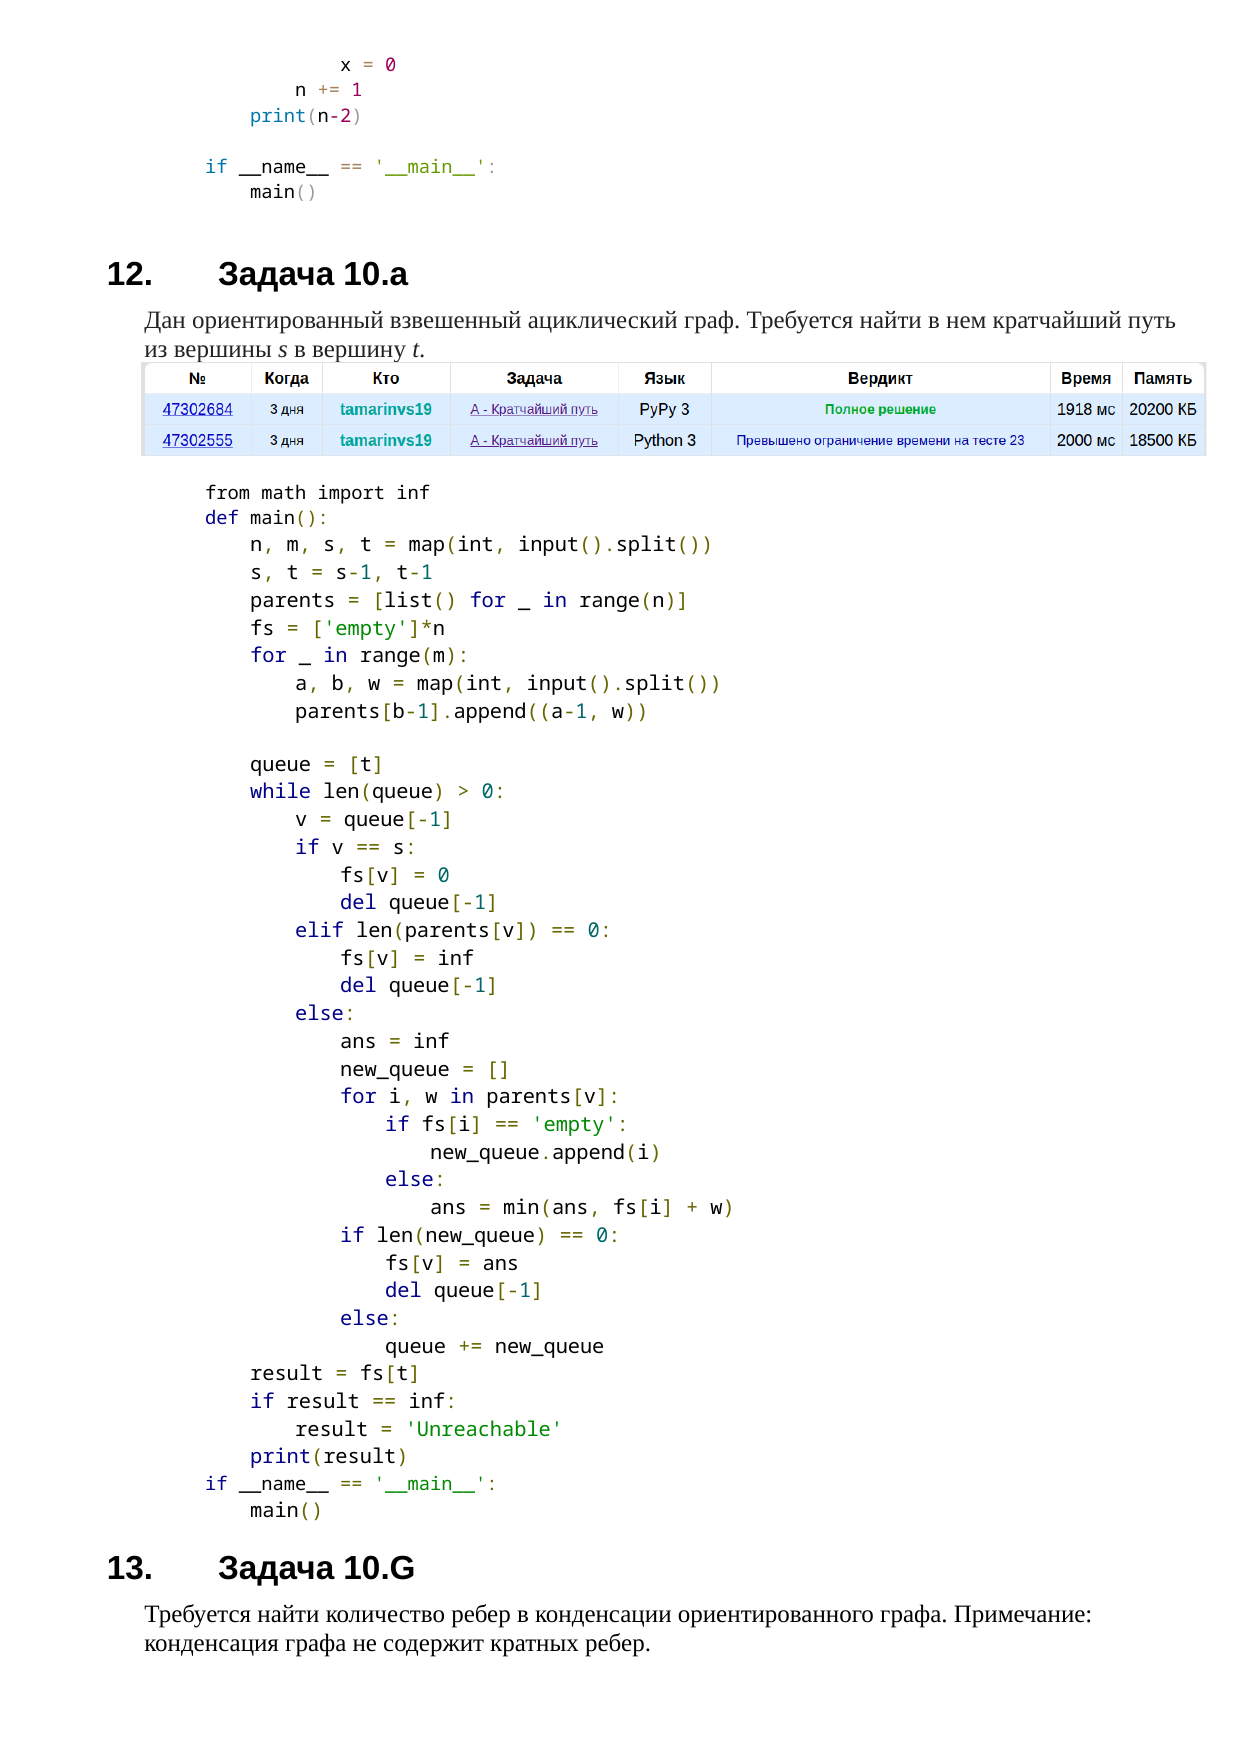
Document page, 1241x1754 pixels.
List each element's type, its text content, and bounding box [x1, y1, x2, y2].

text for i, w in parents[v]: [116, 1082, 1138, 1110]
text fs[v] = 0 [116, 860, 1138, 888]
text else: [116, 1304, 1138, 1331]
text if len(new_queue) == 0: [116, 1221, 1138, 1248]
text ans = min(ans, fs[i] + w) [116, 1193, 1138, 1221]
text result = fs[t] [116, 1359, 1138, 1387]
picture [141, 362, 1207, 456]
text del queue[-1] [116, 971, 1138, 999]
text print(result) [116, 1442, 1138, 1470]
text n += 1 [116, 76, 1138, 102]
text main() [116, 1495, 1138, 1523]
text if result == inf: [116, 1387, 1138, 1414]
text from math import inf [116, 479, 1138, 504]
text fs[v] = ans [116, 1248, 1138, 1276]
text new_queue = [] [116, 1054, 1138, 1082]
text parents = [list() for _ in range(n)] [116, 585, 1138, 613]
text queue = [t] [116, 749, 1138, 777]
list Дан ориентированный взвешенный ациклический граф. Требуется найти в нем кратчайший путь из вершины s в вершину t. [107, 305, 1186, 363]
text if __name__ == '__main__': [116, 1470, 1138, 1495]
text print(n-2) [116, 102, 1138, 127]
subtitle Задача 10.а [107, 254, 1186, 293]
list Требуется найти количество ребер в конденсации ориентированного графа. Примечание: конденсация графа не содержит кратных ребер. [107, 1599, 1186, 1657]
text del queue[-1] [116, 888, 1138, 916]
text else: [116, 1165, 1138, 1193]
text v = queue[-1] [116, 805, 1138, 833]
text elif len(parents[v]) == 0: [116, 916, 1138, 943]
text parents[b-1].append((a-1, w)) [116, 696, 1138, 724]
text ans = inf [116, 1027, 1138, 1054]
text result = 'Unreachable' [116, 1414, 1138, 1442]
text if fs[i] == 'empty': [116, 1110, 1138, 1137]
subtitle Задача 10.G [107, 1548, 1186, 1587]
text x = 0 [116, 51, 1138, 76]
text for _ in range(m): [116, 641, 1138, 668]
text fs[v] = inf [116, 943, 1138, 971]
text else: [116, 999, 1138, 1027]
text del queue[-1] [116, 1276, 1138, 1304]
text if v == s: [116, 833, 1138, 860]
text n, m, s, t = map(int, input().split()) [116, 530, 1138, 558]
text main() [116, 178, 1138, 204]
text new_queue.append(i) [116, 1137, 1138, 1165]
text queue += new_queue [116, 1331, 1138, 1359]
text a, b, w = map(int, input().split()) [116, 668, 1138, 696]
text s, t = s-1, t-1 [116, 558, 1138, 585]
text if __name__ == '__main__': [116, 153, 1138, 178]
text while len(queue) > 0: [116, 777, 1138, 805]
text def main(): [116, 504, 1138, 530]
text fs = ['empty']*n [116, 613, 1138, 641]
